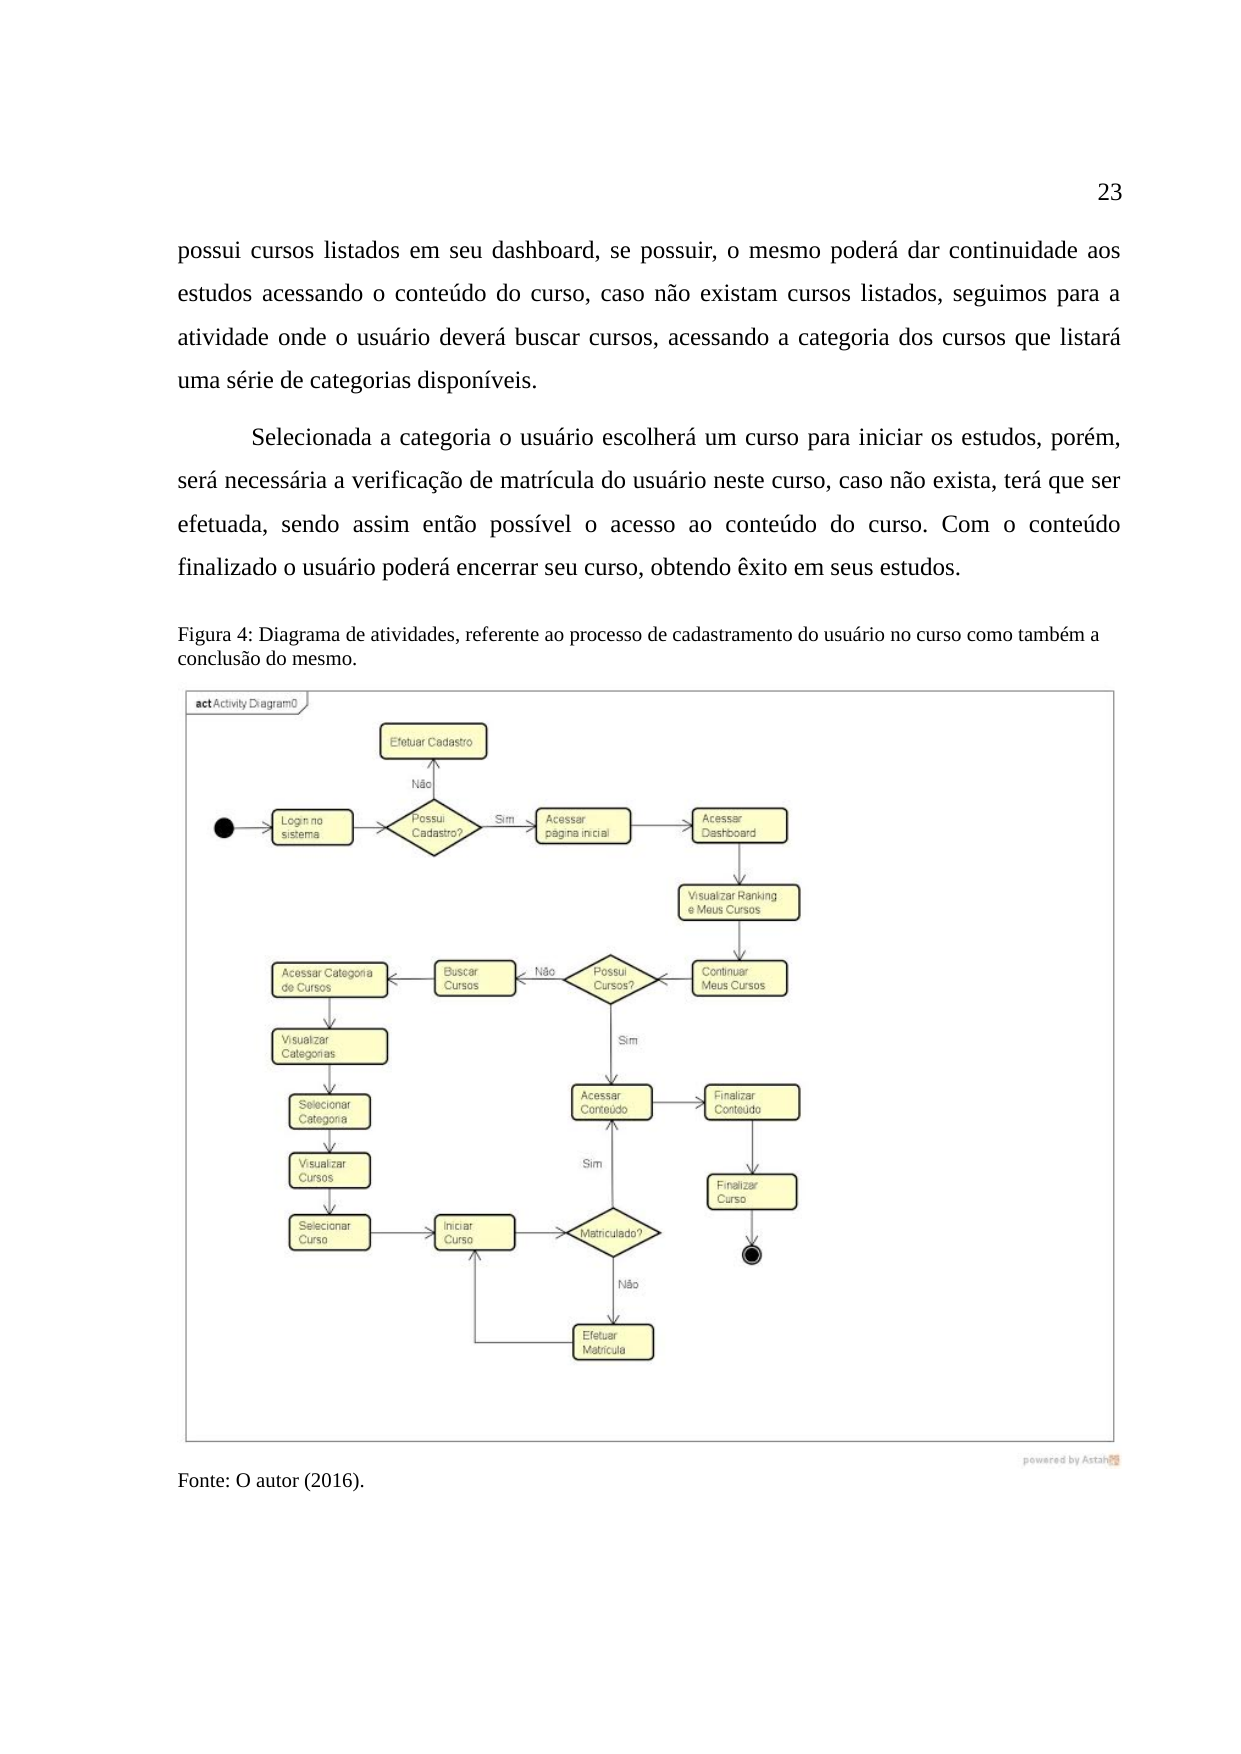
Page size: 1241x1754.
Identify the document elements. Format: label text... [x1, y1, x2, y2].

text Figura 4: Diagrama de atividades, referente ao processo de cadastramento do usuário no curso como também a conclusão do mesmo. [177, 622, 1122, 682]
text Selecionada a categoria o usuário escolherá um curso para iniciar os estudos, porém, será necessária a verificação de matrícula do usuário neste curso, caso não exista, terá que ser efetuada, sendo assim então possível o acesso ao conteúdo do curso. Com o conteúdo finalizado o usuário poderá encerrar seu curso, obtendo êxito em seus estudos. [177, 422, 1122, 581]
text Fonte: O autor (2016). [177, 1469, 1122, 1492]
text possui cursos listados em seu dashboard, se possuir, o mesmo poderá dar continuidade aos estudos acessando o conteúdo do curso, caso não existam cursos listados, seguimos para a atividade onde o usuário deverá buscar cursos, acessando a categoria dos cursos que listará uma série de categorias disponíveis. [177, 235, 1122, 393]
picture [177, 682, 1123, 1469]
